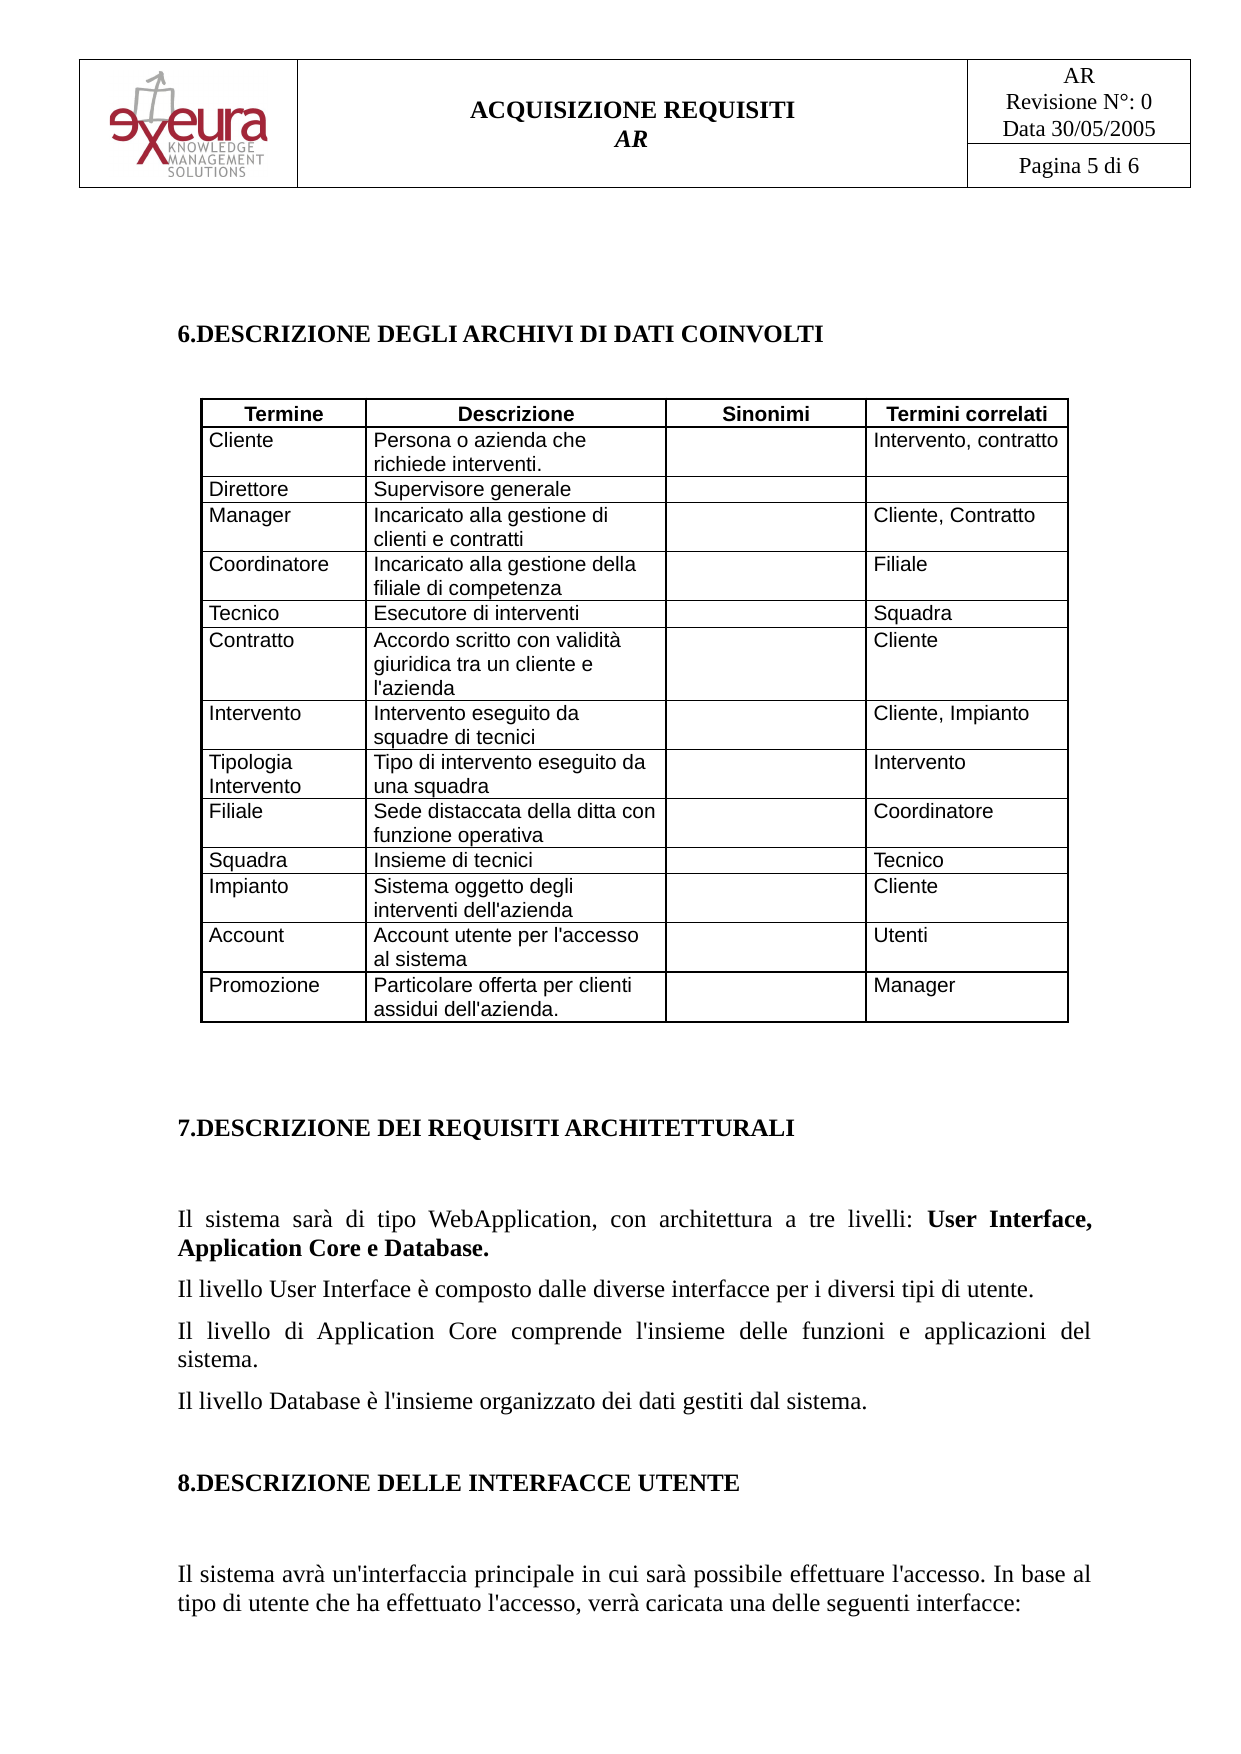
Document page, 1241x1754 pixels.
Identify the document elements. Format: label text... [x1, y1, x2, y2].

table_cell Manager [867, 973, 1067, 1021]
picture [109, 70, 268, 177]
subtitle Descrizione delle interfacce Utente [177, 1468, 1092, 1497]
table_cell [667, 503, 865, 551]
table_cell Insieme di tecnici [367, 848, 665, 873]
table_cell Promozione [203, 973, 365, 1021]
table_cell [667, 848, 865, 873]
text Il sistema avrà un'interfaccia principale in cui sarà possibile effettuare l'accesso. In base al tipo di utente che ha effettuato l'accesso, verrà caricata una delle seguenti interfacce: [177, 1559, 1092, 1617]
table_cell Supervisore generale [367, 477, 665, 502]
table_cell Manager [203, 503, 365, 551]
table_cell Account [203, 923, 365, 971]
text Il livello di Application Core comprende l'insieme delle funzioni e applicazioni del sistema. [177, 1316, 1092, 1373]
table_cell Tipologia Intervento [203, 750, 365, 798]
table_cell Contratto [203, 628, 365, 700]
table_cell Account utente per l'accesso al sistema [367, 923, 665, 971]
subtitle Descrizione degli archivi di dati coinvolti [177, 319, 1092, 348]
table_cell Incaricato alla gestione di clienti e contratti [367, 503, 665, 551]
table_cell Intervento [867, 750, 1067, 798]
table_cell Intervento eseguito da squadre di tecnici [367, 701, 665, 749]
table_cell Coordinatore [203, 552, 365, 600]
table_header Termini correlati [867, 400, 1067, 426]
table_cell Squadra [203, 848, 365, 873]
table_cell [667, 973, 865, 1021]
table_cell Sistema oggetto degli interventi dell'azienda [367, 874, 665, 922]
table_cell Filiale [203, 799, 365, 847]
table_cell Direttore [203, 477, 365, 502]
text Il livello Database è l'insieme organizzato dei dati gestiti dal sistema. [177, 1386, 1092, 1414]
table_cell Cliente [867, 628, 1067, 700]
table_cell Cliente, Impianto [867, 701, 1067, 749]
table_cell [667, 799, 865, 847]
table_cell Cliente [203, 428, 365, 476]
table_header Sinonimi [667, 400, 865, 426]
table_cell Tecnico [203, 601, 365, 627]
table_cell [667, 701, 865, 749]
table_cell Tecnico [867, 848, 1067, 873]
table_cell Filiale [867, 552, 1067, 600]
table_cell Tipo di intervento eseguito da una squadra [367, 750, 665, 798]
table_cell Particolare offerta per clienti assidui dell'azienda. [367, 973, 665, 1021]
table_cell Intervento [203, 701, 365, 749]
table_cell Cliente, Contratto [867, 503, 1067, 551]
table_cell Persona o azienda che richiede interventi. [367, 428, 665, 476]
table_cell [667, 750, 865, 798]
subtitle Descrizione dei requisiti architetturali [177, 1113, 1092, 1142]
table_cell [667, 428, 865, 476]
text Il sistema sarà di tipo WebApplication, con architettura a tre livelli: User Interface, Application Core e Database. [177, 1204, 1092, 1262]
table_cell Coordinatore [867, 799, 1067, 847]
table_cell [667, 923, 865, 971]
table_cell Intervento, contratto [867, 428, 1067, 476]
table_cell Incaricato alla gestione della filiale di competenza [367, 552, 665, 600]
table_cell Esecutore di interventi [367, 601, 665, 627]
table_cell Cliente [867, 874, 1067, 922]
table_header Termine [203, 400, 365, 426]
table_header Descrizione [367, 400, 665, 426]
table_cell [867, 477, 1067, 502]
table_cell [667, 601, 865, 627]
text Il livello User Interface è composto dalle diverse interfacce per i diversi tipi di utente. [177, 1274, 1092, 1303]
table_cell [667, 552, 865, 600]
table_cell Utenti [867, 923, 1067, 971]
table_cell [667, 874, 865, 922]
table_cell Accordo scritto con validità giuridica tra un cliente e l'azienda [367, 628, 665, 700]
table_cell Squadra [867, 601, 1067, 627]
table_cell Impianto [203, 874, 365, 922]
table_cell [667, 628, 865, 700]
table_cell Sede distaccata della ditta con funzione operativa [367, 799, 665, 847]
table_cell [667, 477, 865, 502]
